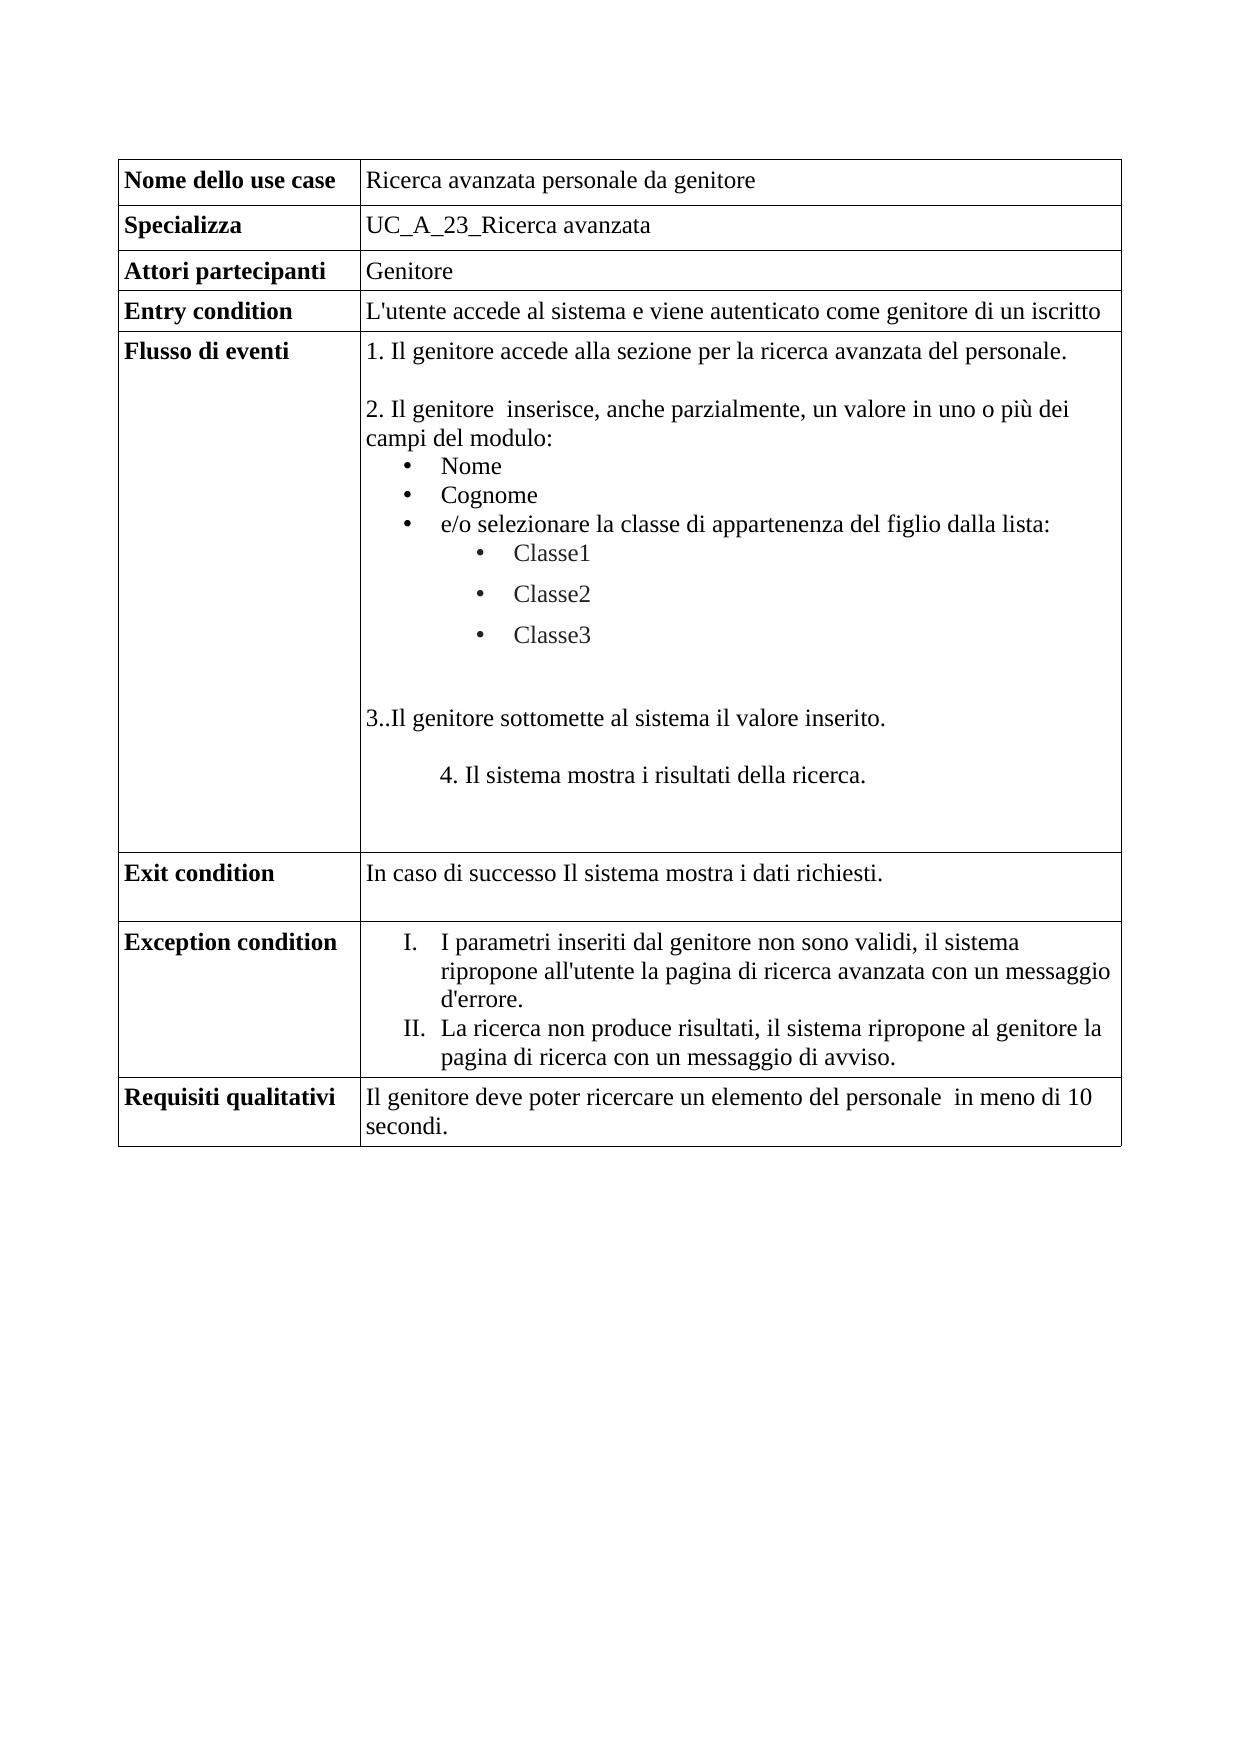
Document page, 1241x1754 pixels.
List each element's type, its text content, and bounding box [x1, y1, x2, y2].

table_cell I parametri inseriti dal genitore non sono validi, il sistema ripropone all'utente la pagina di ricerca avanzata con un messaggio d'errore. La ricerca non produce risultati, il sistema ripropone al genitore la pagina di ricerca con un messaggio di avviso. [361, 922, 1121, 1077]
table_cell Genitore [361, 251, 1121, 290]
table_cell UC_A_23_Ricerca avanzata [361, 206, 1121, 250]
table_header Ricerca avanzata personale da genitore [361, 160, 1121, 205]
table_cell Il genitore deve poter ricercare un elemento del personale in meno di 10 secondi. [361, 1078, 1121, 1146]
table_cell Entry condition [119, 291, 360, 331]
table_cell Attori partecipanti [119, 251, 360, 290]
table_cell Flusso di eventi [119, 332, 360, 852]
table_cell Exit condition [119, 853, 360, 921]
table_cell Specializza [119, 206, 360, 250]
table_cell In caso di successo Il sistema mostra i dati richiesti. [361, 853, 1121, 921]
table_cell L'utente accede al sistema e viene autenticato come genitore di un iscritto [361, 291, 1121, 331]
table_cell Exception condition [119, 922, 360, 1077]
table_cell Requisiti qualitativi [119, 1078, 360, 1146]
table_header Nome dello use case [119, 160, 360, 205]
table_cell 1. Il genitore accede alla sezione per la ricerca avanzata del personale. 2. Il genitore inserisce, anche parzialmente, un valore in uno o più dei campi del modulo: Nome Cognome e/o selezionare la classe di appartenenza del figlio dalla lista: Classe1 Classe2 Classe3 3..Il genitore sottomette al sistema il valore inserito. 4. Il sistema mostra i risultati della ricerca. [361, 332, 1121, 852]
